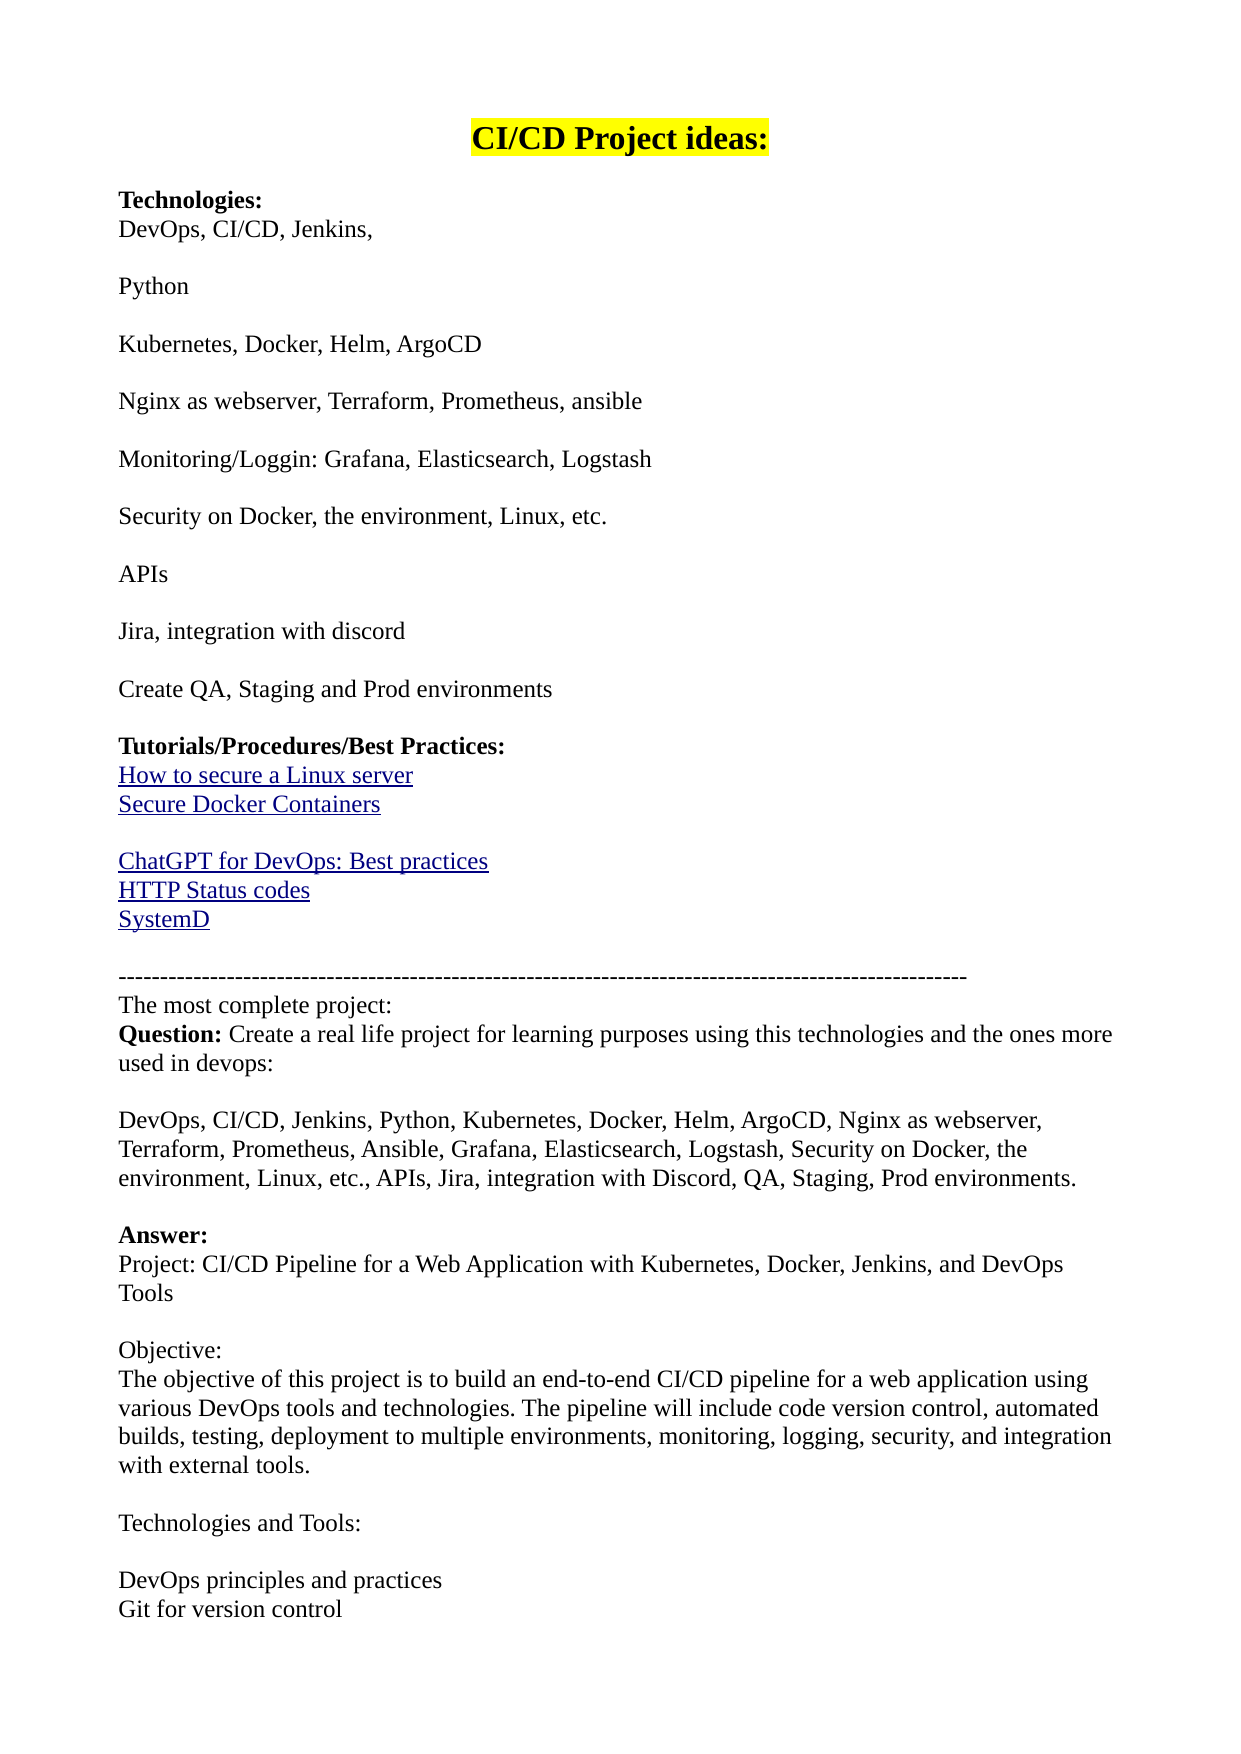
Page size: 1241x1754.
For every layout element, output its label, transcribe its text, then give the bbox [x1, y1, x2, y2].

text ------------------------------------------------------------------------------------------------------ [118, 961, 1122, 990]
text The most complete project: [118, 990, 1122, 1019]
text Tutorials/Procedures/Best Practices: [118, 731, 1122, 760]
text Project: CI/CD Pipeline for a Web Application with Kubernetes, Docker, Jenkins, and DevOps Tools [118, 1249, 1122, 1306]
text Question: Create a real life project for learning purposes using this technologies and the ones more used in devops: [118, 1019, 1122, 1076]
text Create QA, Staging and Prod environments [118, 674, 1122, 703]
text Secure Docker Containers [118, 789, 1122, 818]
text The objective of this project is to build an end-to-end CI/CD pipeline for a web application using various DevOps tools and technologies. The pipeline will include code version control, automated builds, testing, deployment to multiple environments, monitoring, logging, security, and integration with external tools. [118, 1364, 1122, 1479]
text Objective: [118, 1335, 1122, 1364]
text Python [118, 271, 1122, 300]
text ChatGPT for DevOps: Best practices [118, 846, 1122, 875]
text Technologies and Tools: [118, 1508, 1122, 1536]
text Monitoring/Loggin: Grafana, Elasticsearch, Logstash [118, 444, 1122, 473]
text Kubernetes, Docker, Helm, ArgoCD [118, 329, 1122, 358]
text APIs [118, 559, 1122, 588]
text Security on Docker, the environment, Linux, etc. [118, 501, 1122, 530]
text Nginx as webserver, Terraform, Prometheus, ansible [118, 386, 1122, 415]
text CI/CD Project ideas: [118, 118, 1122, 156]
text DevOps, CI/CD, Jenkins, [118, 214, 1122, 243]
text Answer: [118, 1220, 1122, 1249]
text DevOps, CI/CD, Jenkins, Python, Kubernetes, Docker, Helm, ArgoCD, Nginx as webserver, Terraform, Prometheus, Ansible, Grafana, Elasticsearch, Logstash, Security on Docker, the environment, Linux, etc., APIs, Jira, integration with Discord, QA, Staging, Prod environments. [118, 1105, 1122, 1191]
text Git for version control [118, 1594, 1122, 1623]
text Technologies: [118, 185, 1122, 214]
text SystemD [118, 904, 1122, 933]
text Jira, integration with discord [118, 616, 1122, 645]
text How to secure a Linux server [118, 760, 1122, 789]
text DevOps principles and practices [118, 1565, 1122, 1594]
text HTTP Status codes [118, 875, 1122, 904]
